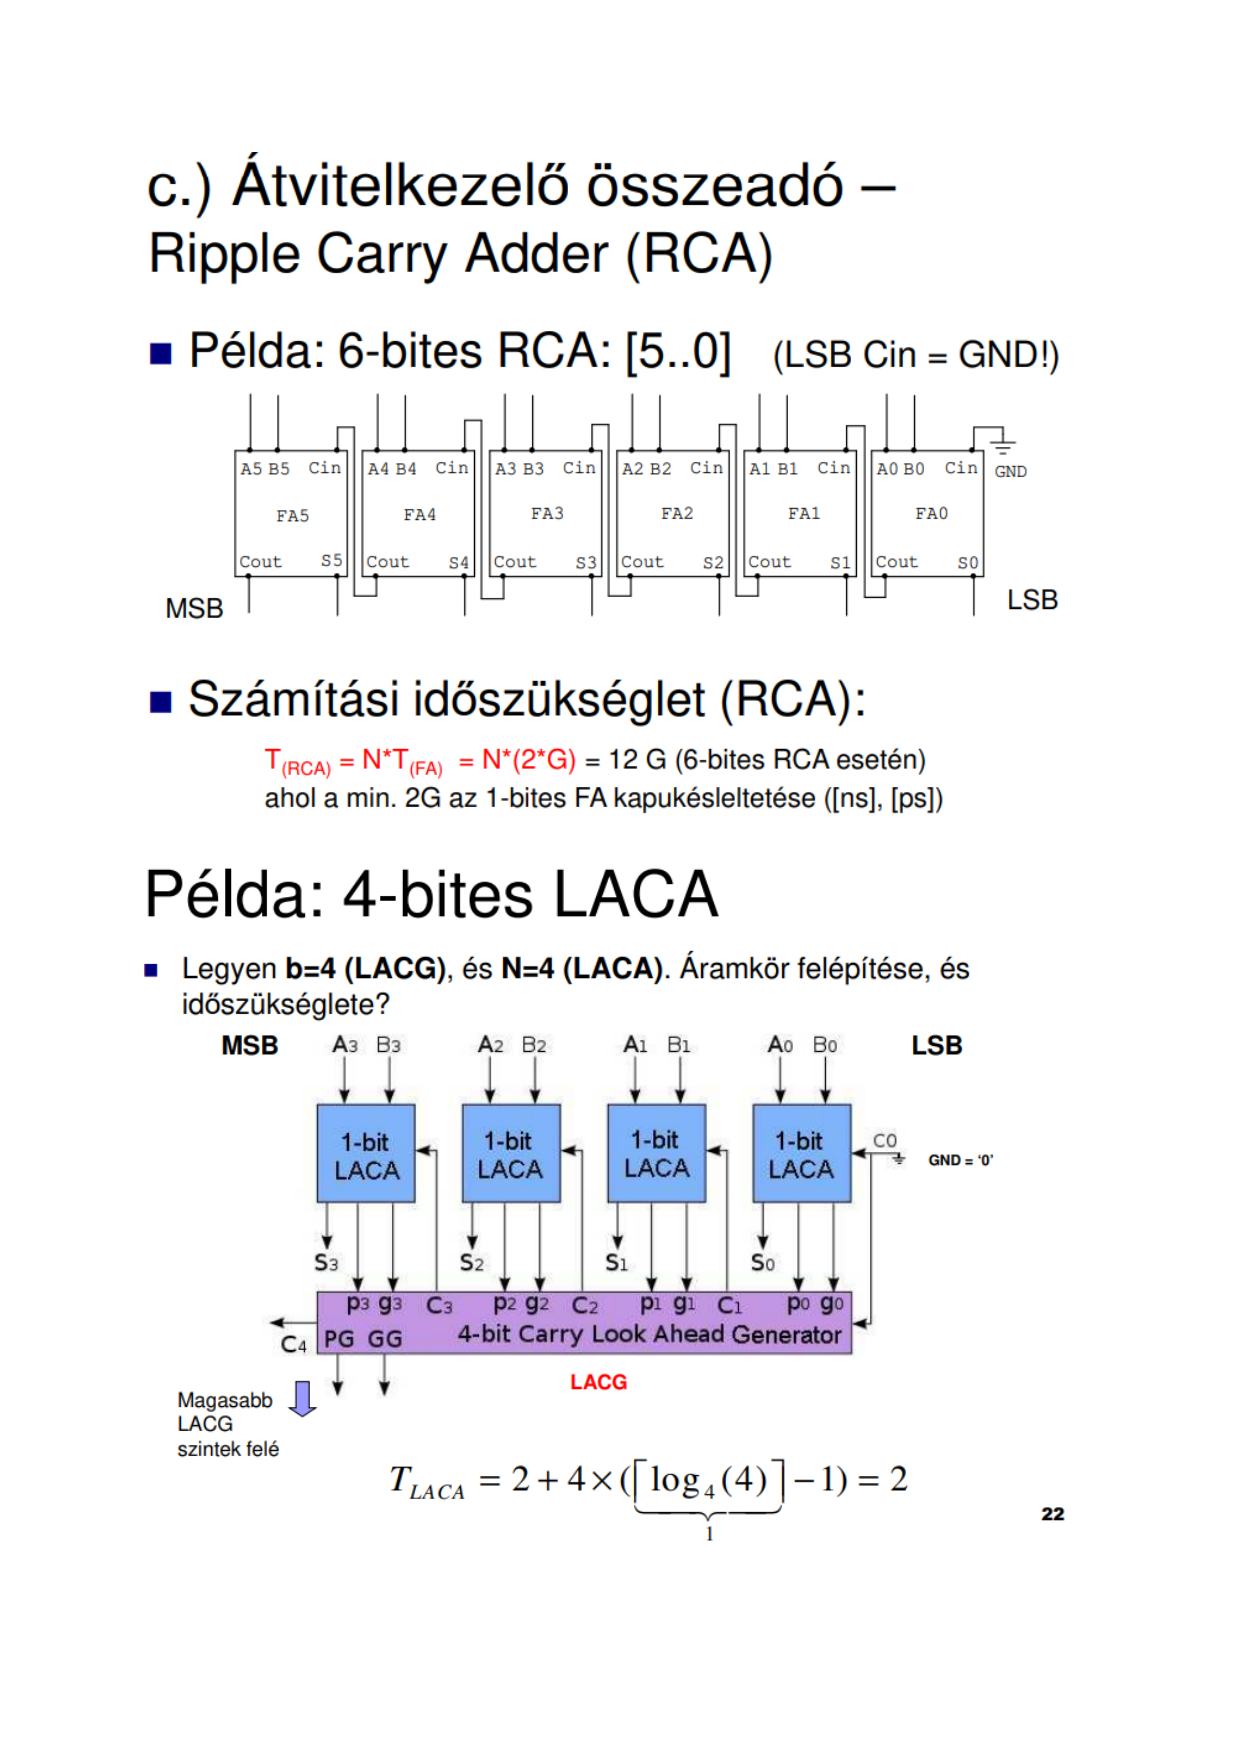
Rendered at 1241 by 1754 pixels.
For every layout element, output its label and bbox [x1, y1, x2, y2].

picture [118, 152, 1123, 1543]
